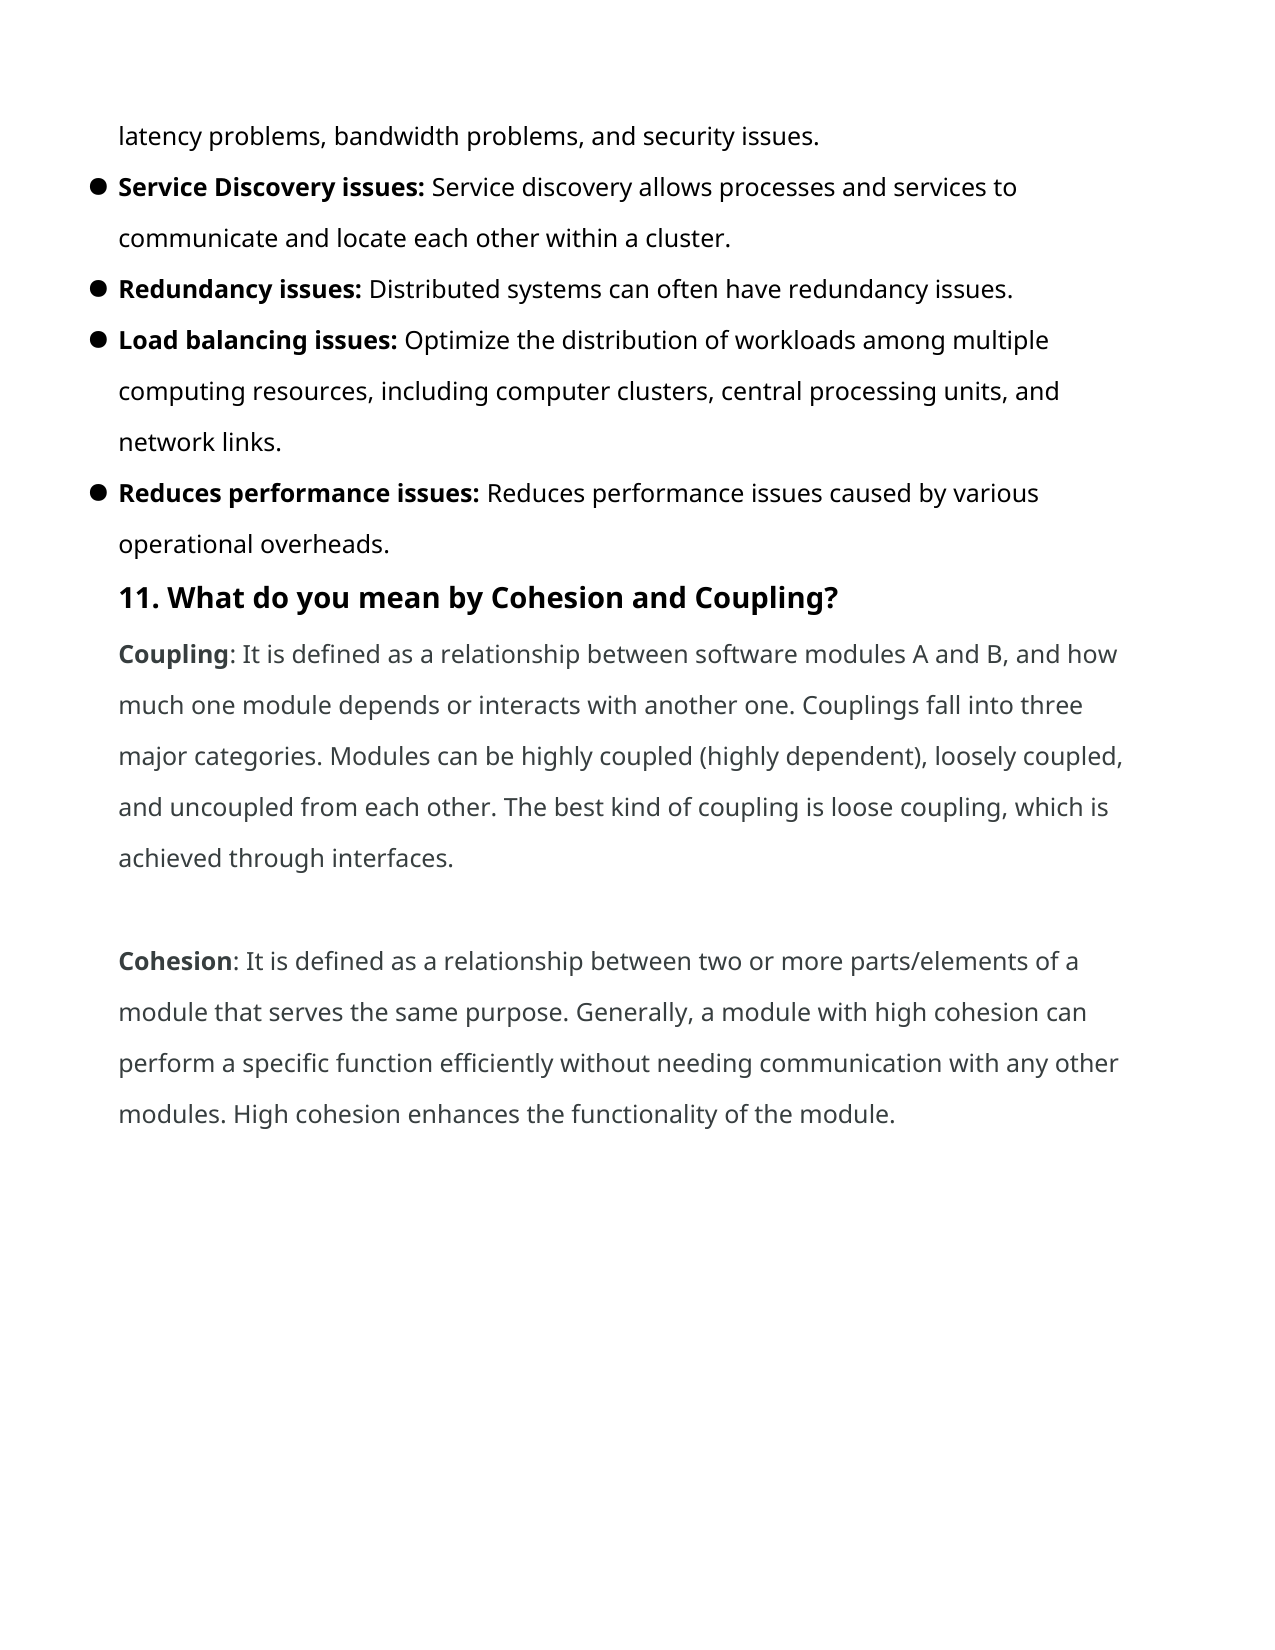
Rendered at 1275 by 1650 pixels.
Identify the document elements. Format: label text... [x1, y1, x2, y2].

list latency problems, bandwidth problems, and security issues. [118, 118, 1157, 152]
list Load balancing issues: Optimize the distribution of workloads among multiple computing resources, including computer clusters, central processing units, and network links. [118, 322, 1157, 458]
list Reduces performance issues: Reduces performance issues caused by various operational overheads. [118, 475, 1157, 561]
subtitle 11. What do you mean by Cohesion and Coupling? [118, 577, 1157, 617]
list Redundancy issues: Distributed systems can often have redundancy issues. [118, 271, 1157, 305]
text Coupling: It is defined as a relationship between software modules A and B, and how much one module depends or interacts with another one. Couplings fall into three major categories. Modules can be highly coupled (highly dependent), loosely coupled, and uncoupled from each other. The best kind of coupling is loose coupling, which is achieved through interfaces. Cohesion: It is defined as a relationship between two or more parts/elements of a module that serves the same purpose. Generally, a module with high cohesion can perform a specific function efficiently without needing communication with any other modules. High cohesion enhances the functionality of the module. [118, 637, 1157, 1130]
list Service Discovery issues: Service discovery allows processes and services to communicate and locate each other within a cluster. [118, 169, 1157, 254]
